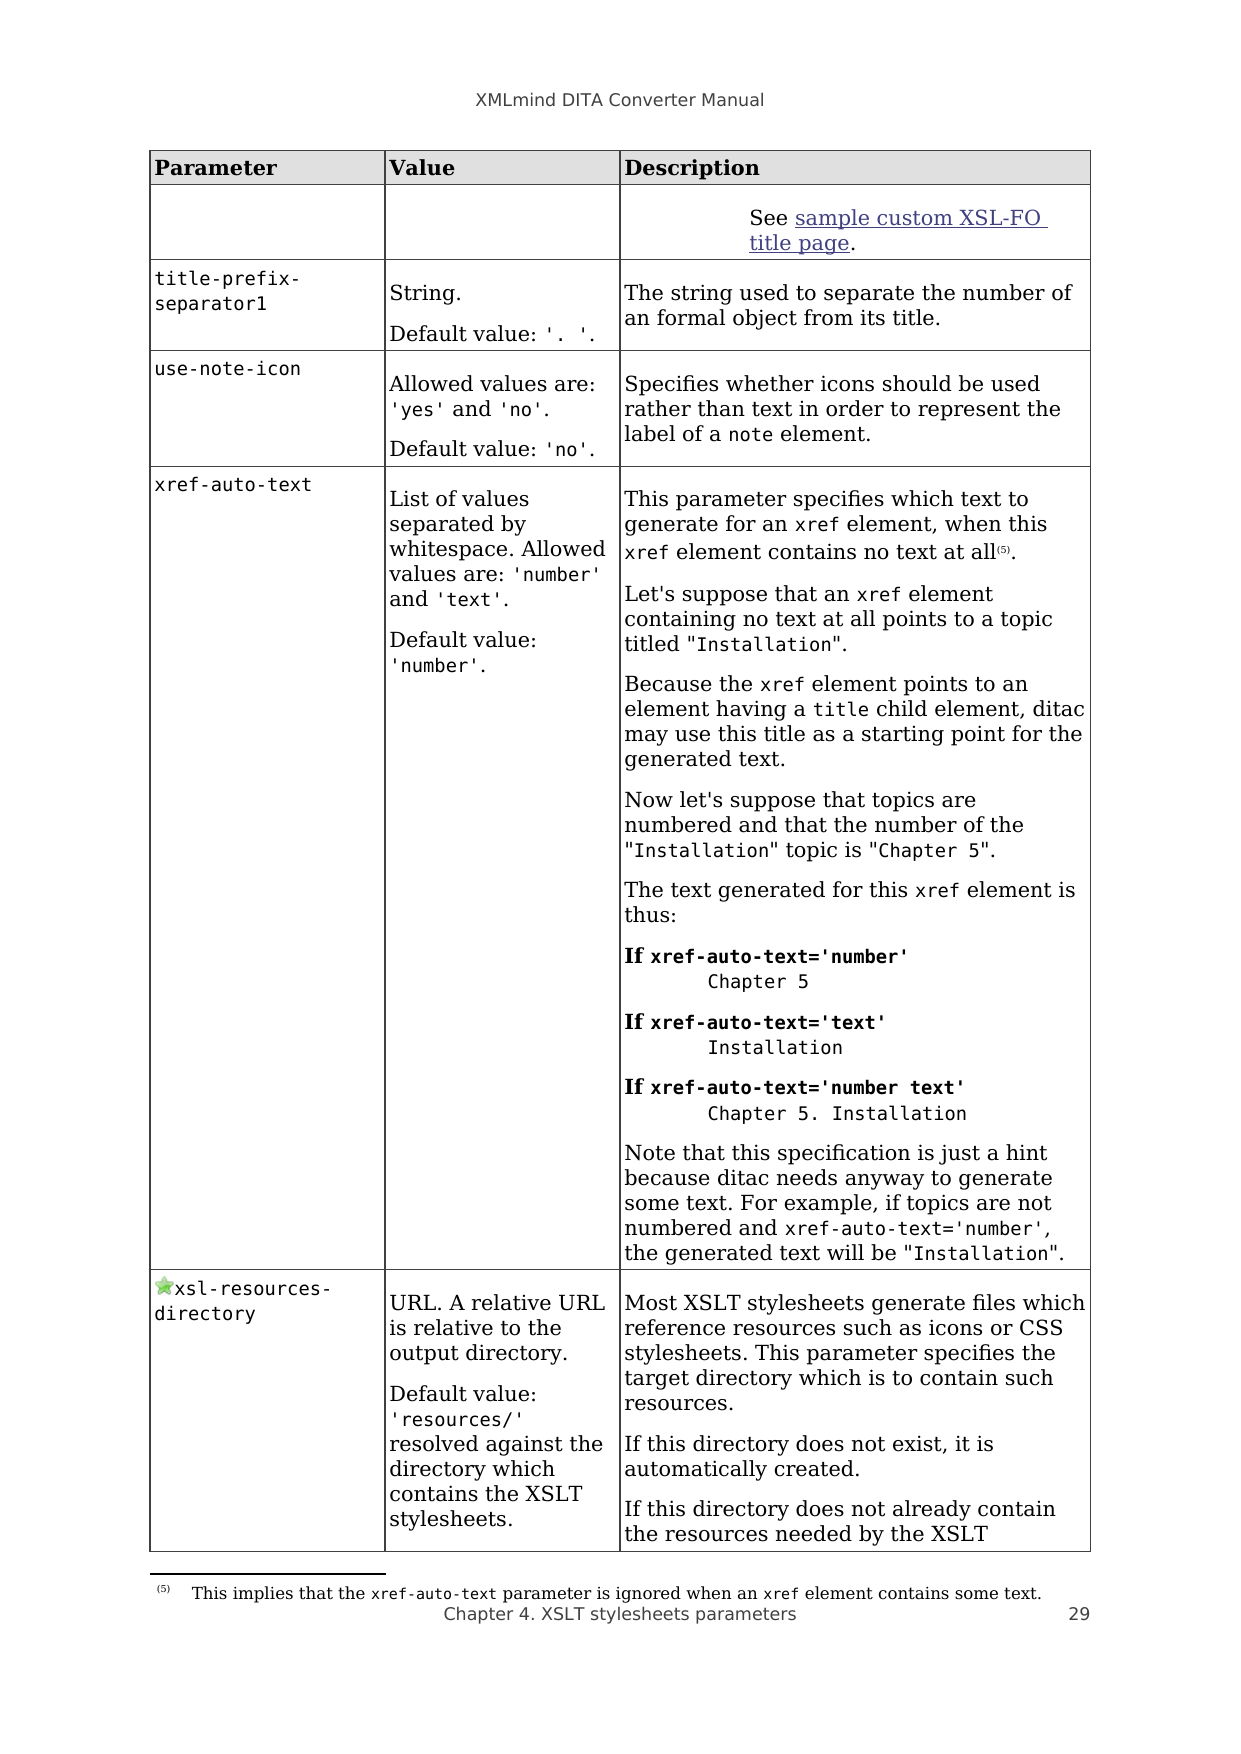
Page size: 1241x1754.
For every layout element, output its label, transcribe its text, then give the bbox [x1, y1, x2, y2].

table_cell use-note-icon [151, 351, 384, 466]
table_cell xsl-resources-directory [151, 1270, 384, 1551]
table_cell title-prefix-separator1 [151, 260, 384, 350]
table_header Value [386, 151, 619, 184]
table_cell URL. A relative URL is relative to the output directory. Default value: 'resources/' resolved against the directory which contains the XSLT stylesheets. [386, 1270, 619, 1551]
table_cell Specifies whether icons should be used rather than text in order to represent the label of a note element. [621, 351, 1090, 466]
table_cell [151, 185, 384, 259]
picture [154, 1275, 175, 1296]
table_cell Allowed values are: 'yes' and 'no'. Default value: 'no'. [386, 351, 619, 466]
table_cell This parameter specifies which text to generate for an xref element, when this xref element contains no text at all(5). Let's suppose that an xref element containing no text at all points to a topic titled "Installation". Because the xref element points to an element having a title child element, ditac may use this title as a starting point for the generated text. Now let's suppose that topics are numbered and that the number of the "Installation" topic is "Chapter 5". The text generated for this xref element is thus: If xref-auto-text='number' Chapter 5 If xref-auto-text='text' Installation If xref-auto-text='number text' Chapter 5. Installation Note that this specification is just a hint because ditac needs anyway to generate some text. For example, if topics are not numbered and xref-auto-text='number', the generated text will be "Installation". [621, 467, 1090, 1269]
table_cell xref-auto-text [151, 467, 384, 1269]
table_header Parameter [151, 151, 384, 184]
table_cell [386, 185, 619, 259]
table_cell Most XSLT stylesheets generate files which reference resources such as icons or CSS stylesheets. This parameter specifies the target directory which is to contain such resources. If this directory does not exist, it is automatically created. If this directory does not already contain the resources needed by the XSLT [621, 1270, 1090, 1551]
table_cell String. Default value: '. '. [386, 260, 619, 350]
table_cell See sample custom XSL-FO title page. [621, 185, 1090, 259]
table_cell The string used to separate the number of an formal object from its title. [621, 260, 1090, 350]
table_cell List of values separated by whitespace. Allowed values are: 'number' and 'text'. Default value: 'number'. [386, 467, 619, 1269]
table_header Description [621, 151, 1090, 184]
